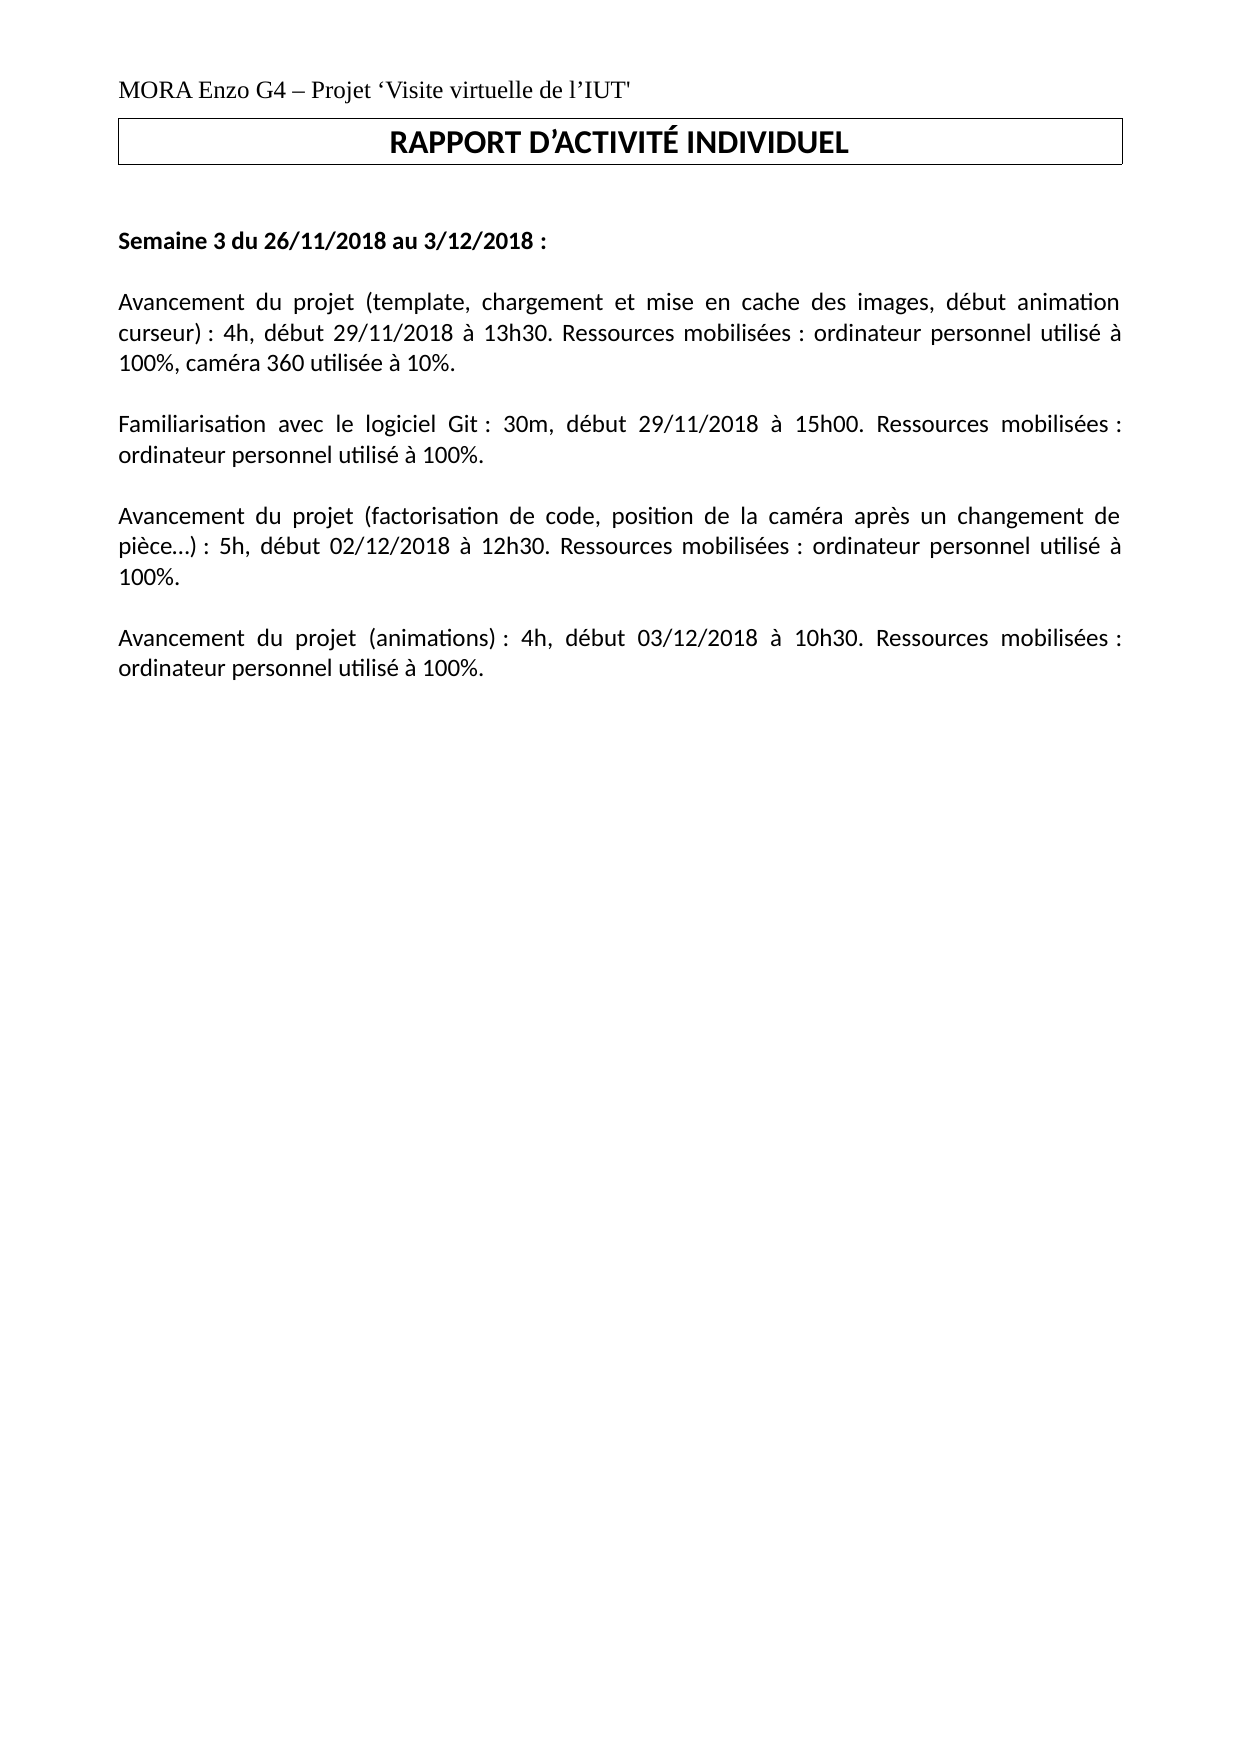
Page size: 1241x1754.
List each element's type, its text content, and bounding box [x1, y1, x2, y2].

text Semaine 3 du 26/11/2018 au 3/12/2018 : [118, 225, 1122, 256]
text RAPPORT D’ACTIVITÉ INDIVIDUEL [119, 119, 1122, 164]
text Avancement du projet (template, chargement et mise en cache des images, début animation curseur) : 4h, début 29/11/2018 à 13h30. Ressources mobilisées : ordinateur personnel utilisé à 100%, caméra 360 utilisée à 10%. [118, 286, 1122, 378]
text Avancement du projet (animations) : 4h, début 03/12/2018 à 10h30. Ressources mobilisées : ordinateur personnel utilisé à 100%. [118, 622, 1122, 683]
text Familiarisation avec le logiciel Git : 30m, début 29/11/2018 à 15h00. Ressources mobilisées : ordinateur personnel utilisé à 100%. [118, 408, 1122, 469]
text Avancement du projet (factorisation de code, position de la caméra après un changement de pièce…) : 5h, début 02/12/2018 à 12h30. Ressources mobilisées : ordinateur personnel utilisé à 100%. [118, 500, 1122, 591]
